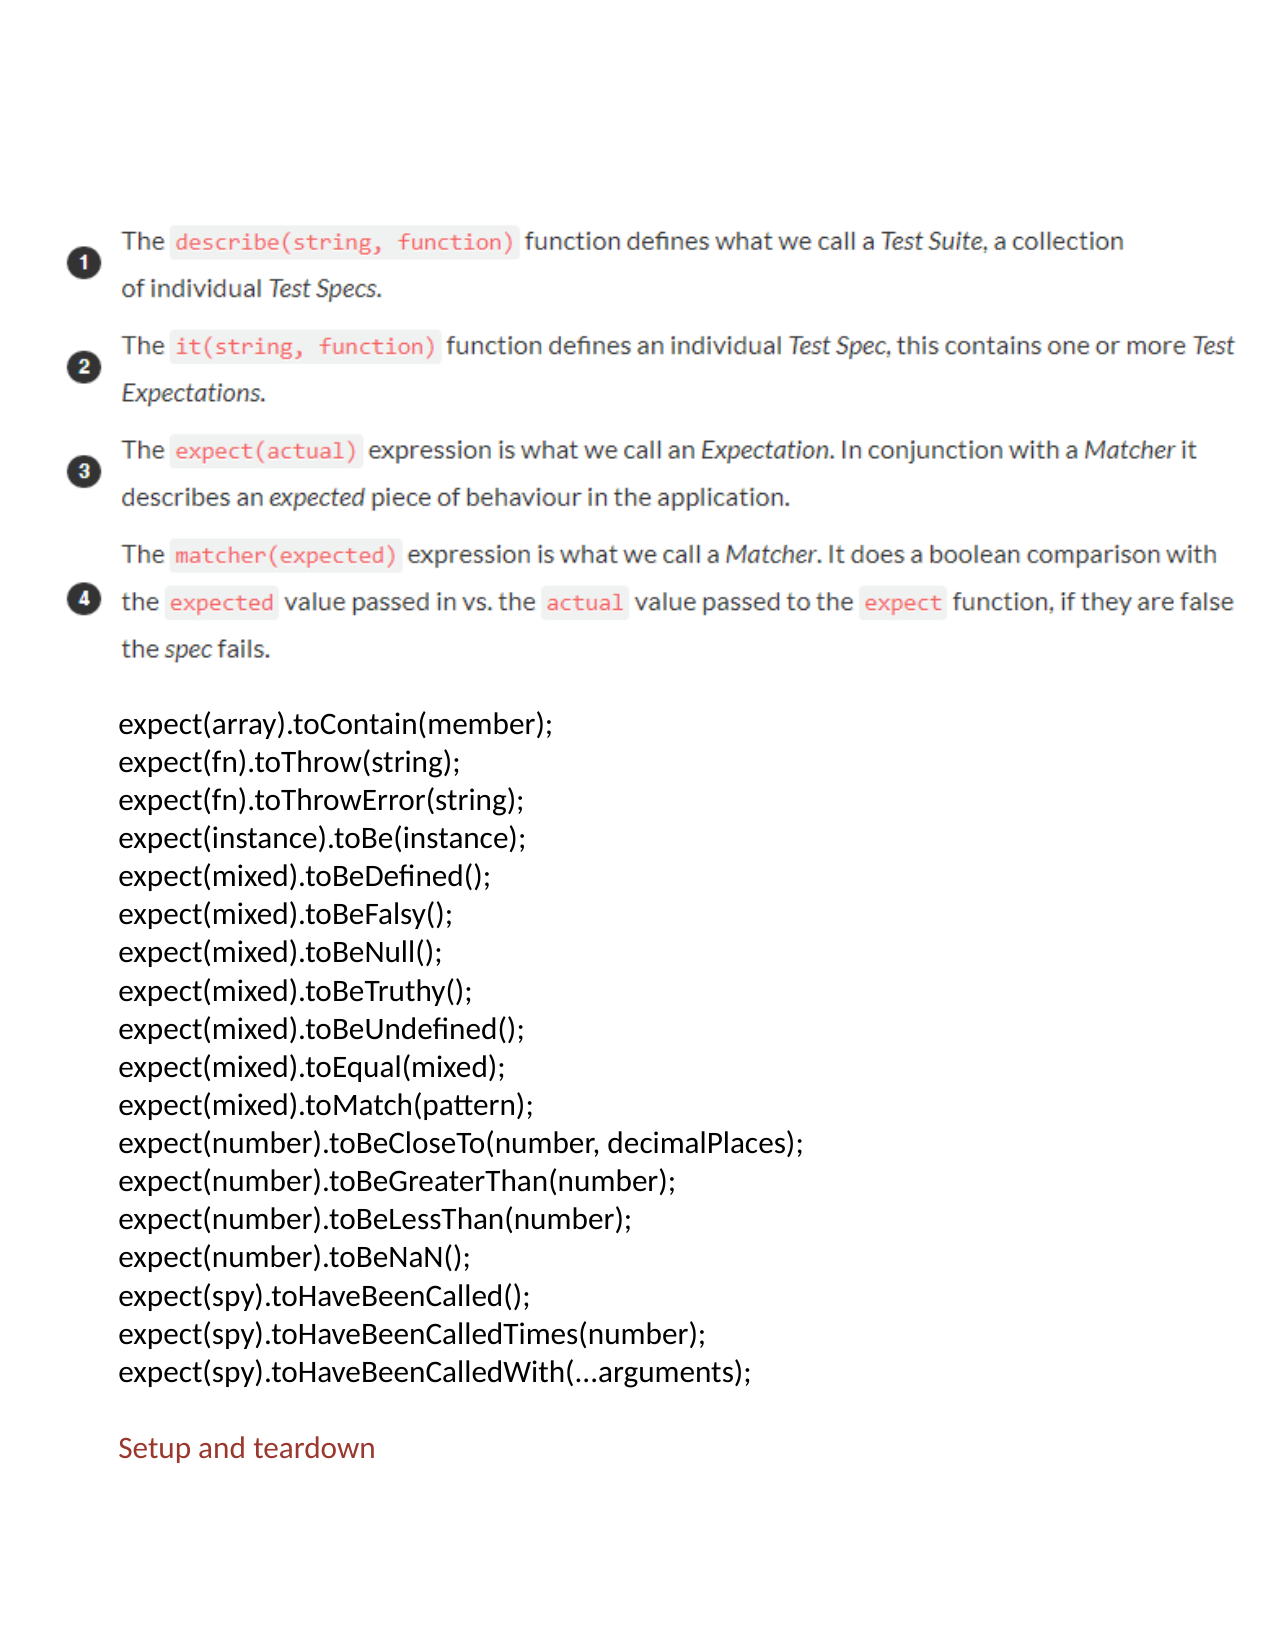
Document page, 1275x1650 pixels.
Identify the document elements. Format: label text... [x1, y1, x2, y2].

text expect(number).toBeGreaterThan(number); [118, 1161, 1157, 1199]
text expect(spy).toHaveBeenCalledWith(...arguments); [118, 1352, 1157, 1390]
text expect(spy).toHaveBeenCalled(); [118, 1276, 1157, 1314]
text expect(mixed).toBeNull(); [118, 932, 1157, 971]
text expect(mixed).toBeTruthy(); [118, 971, 1157, 1009]
text expect(number).toBeLessThan(number); [118, 1199, 1157, 1237]
text expect(fn).toThrowError(string); [118, 780, 1157, 818]
text expect(mixed).toBeUndefined(); [118, 1009, 1157, 1047]
text expect(instance).toBe(instance); [118, 818, 1157, 856]
text Setup and teardown [118, 1428, 1157, 1466]
text expect(mixed).toBeFalsy(); [118, 894, 1157, 932]
text expect(number).toBeNaN(); [118, 1237, 1157, 1276]
picture [64, 206, 1252, 666]
text expect(mixed).toMatch(pattern); [118, 1085, 1157, 1123]
text expect(number).toBeCloseTo(number, decimalPlaces); [118, 1123, 1157, 1161]
text expect(mixed).toBeDefined(); [118, 856, 1157, 894]
text expect(mixed).toEqual(mixed); [118, 1047, 1157, 1085]
text expect(fn).toThrow(string); [118, 742, 1157, 780]
text expect(spy).toHaveBeenCalledTimes(number); [118, 1314, 1157, 1352]
text expect(array).toContain(member); [118, 704, 1157, 742]
